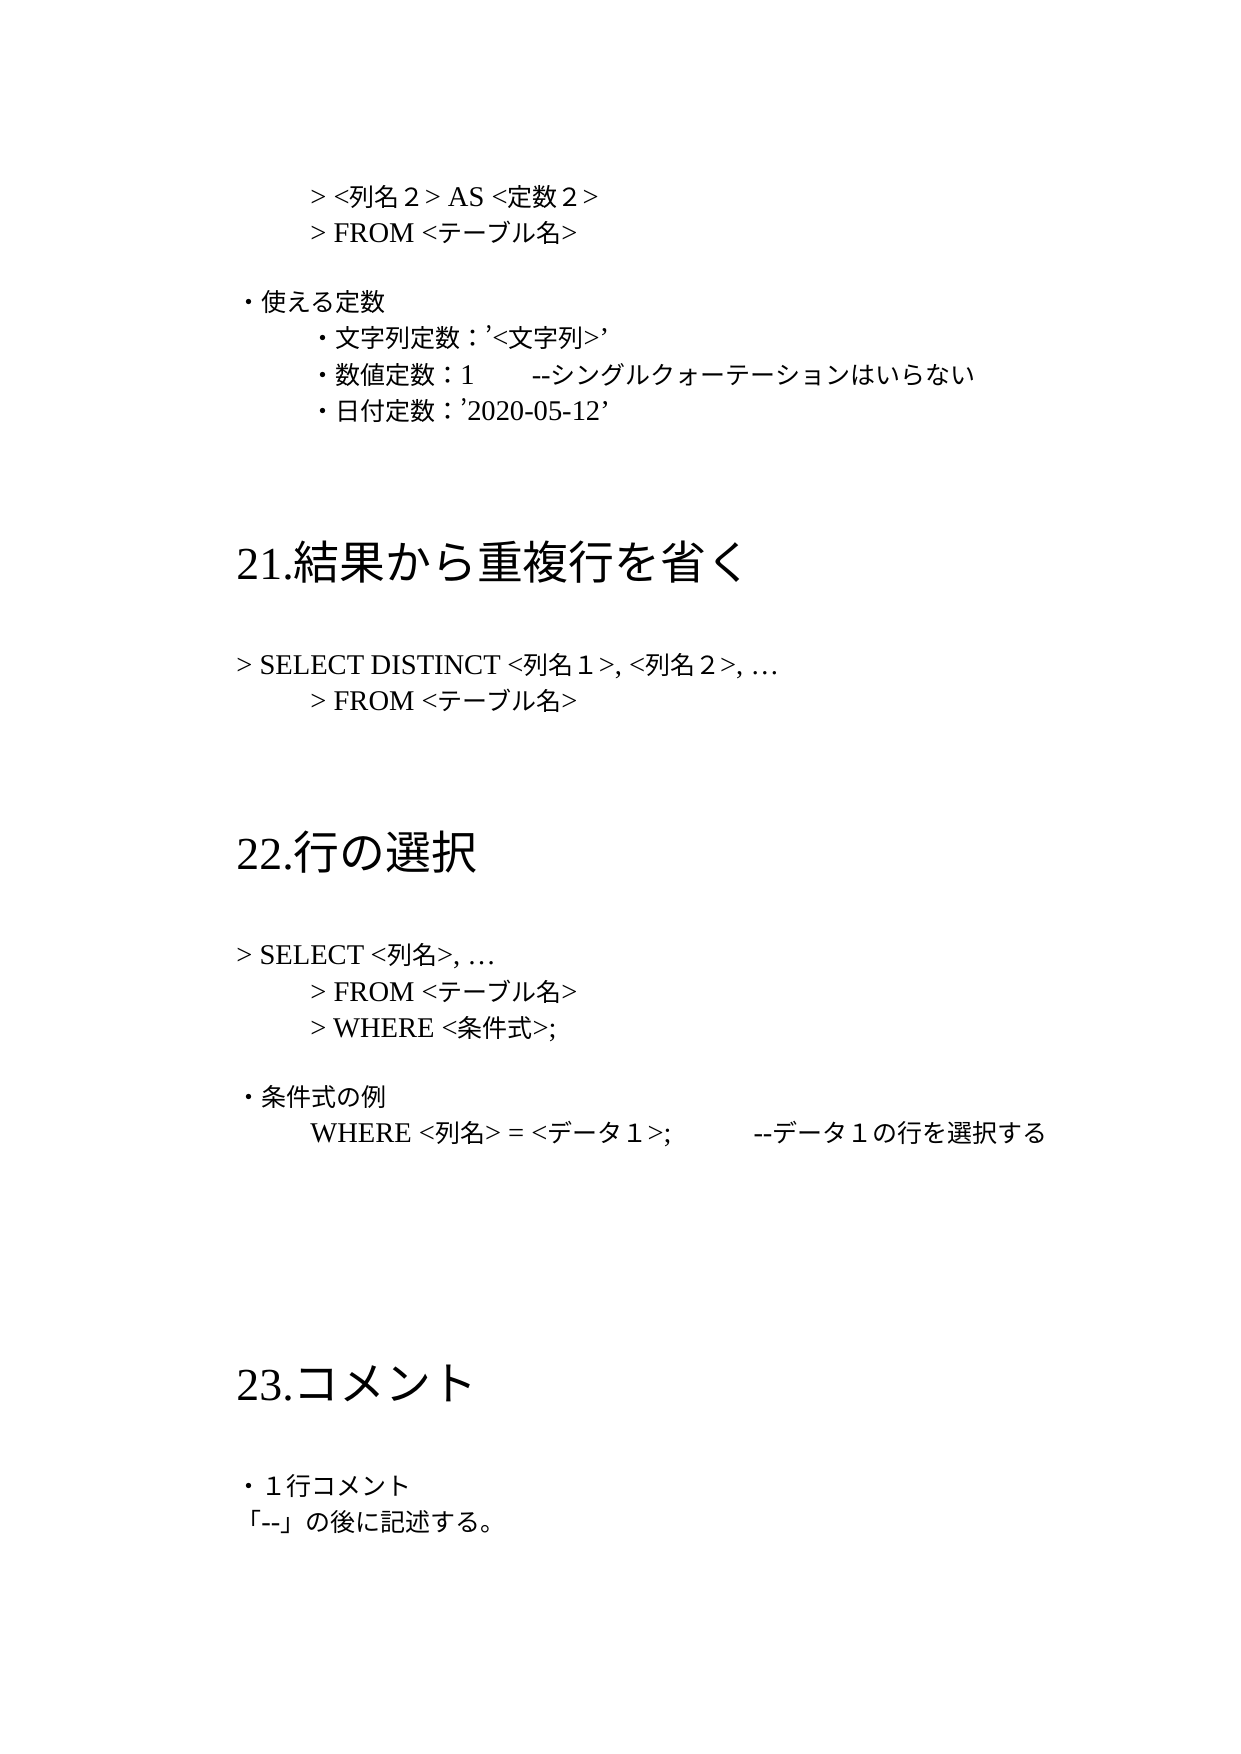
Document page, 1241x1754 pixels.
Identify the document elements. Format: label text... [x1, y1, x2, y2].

text 22.行の選択 [236, 817, 1063, 883]
text ・条件式の例 [236, 1077, 1063, 1114]
text > SELECT <列名>, … [236, 936, 1063, 972]
text 21.結果から重複行を省く [236, 526, 1063, 593]
text 23.コメント [236, 1347, 1063, 1414]
text ・１行コメント [236, 1466, 1063, 1503]
text WHERE <列名> = <データ１>; --データ１の行を選択する [236, 1114, 1063, 1150]
text 「--」の後に記述する。 [236, 1503, 1063, 1539]
text ・文字列定数：’<文字列>’ [236, 319, 1063, 355]
text ・日付定数：’2020-05-12’ [236, 391, 1063, 428]
text ・使える定数 [236, 283, 1063, 319]
text ・数値定数：1 --シングルクォーテーションはいらない [236, 355, 1063, 391]
text > SELECT DISTINCT <列名１>, <列名２>, … [236, 645, 1063, 682]
text > FROM <テーブル名> [236, 213, 1063, 250]
text > <列名２> AS <定数２> [236, 177, 1063, 213]
text > FROM <テーブル名> [236, 682, 1063, 718]
text > WHERE <条件式>; [236, 1008, 1063, 1044]
text > FROM <テーブル名> [236, 972, 1063, 1008]
